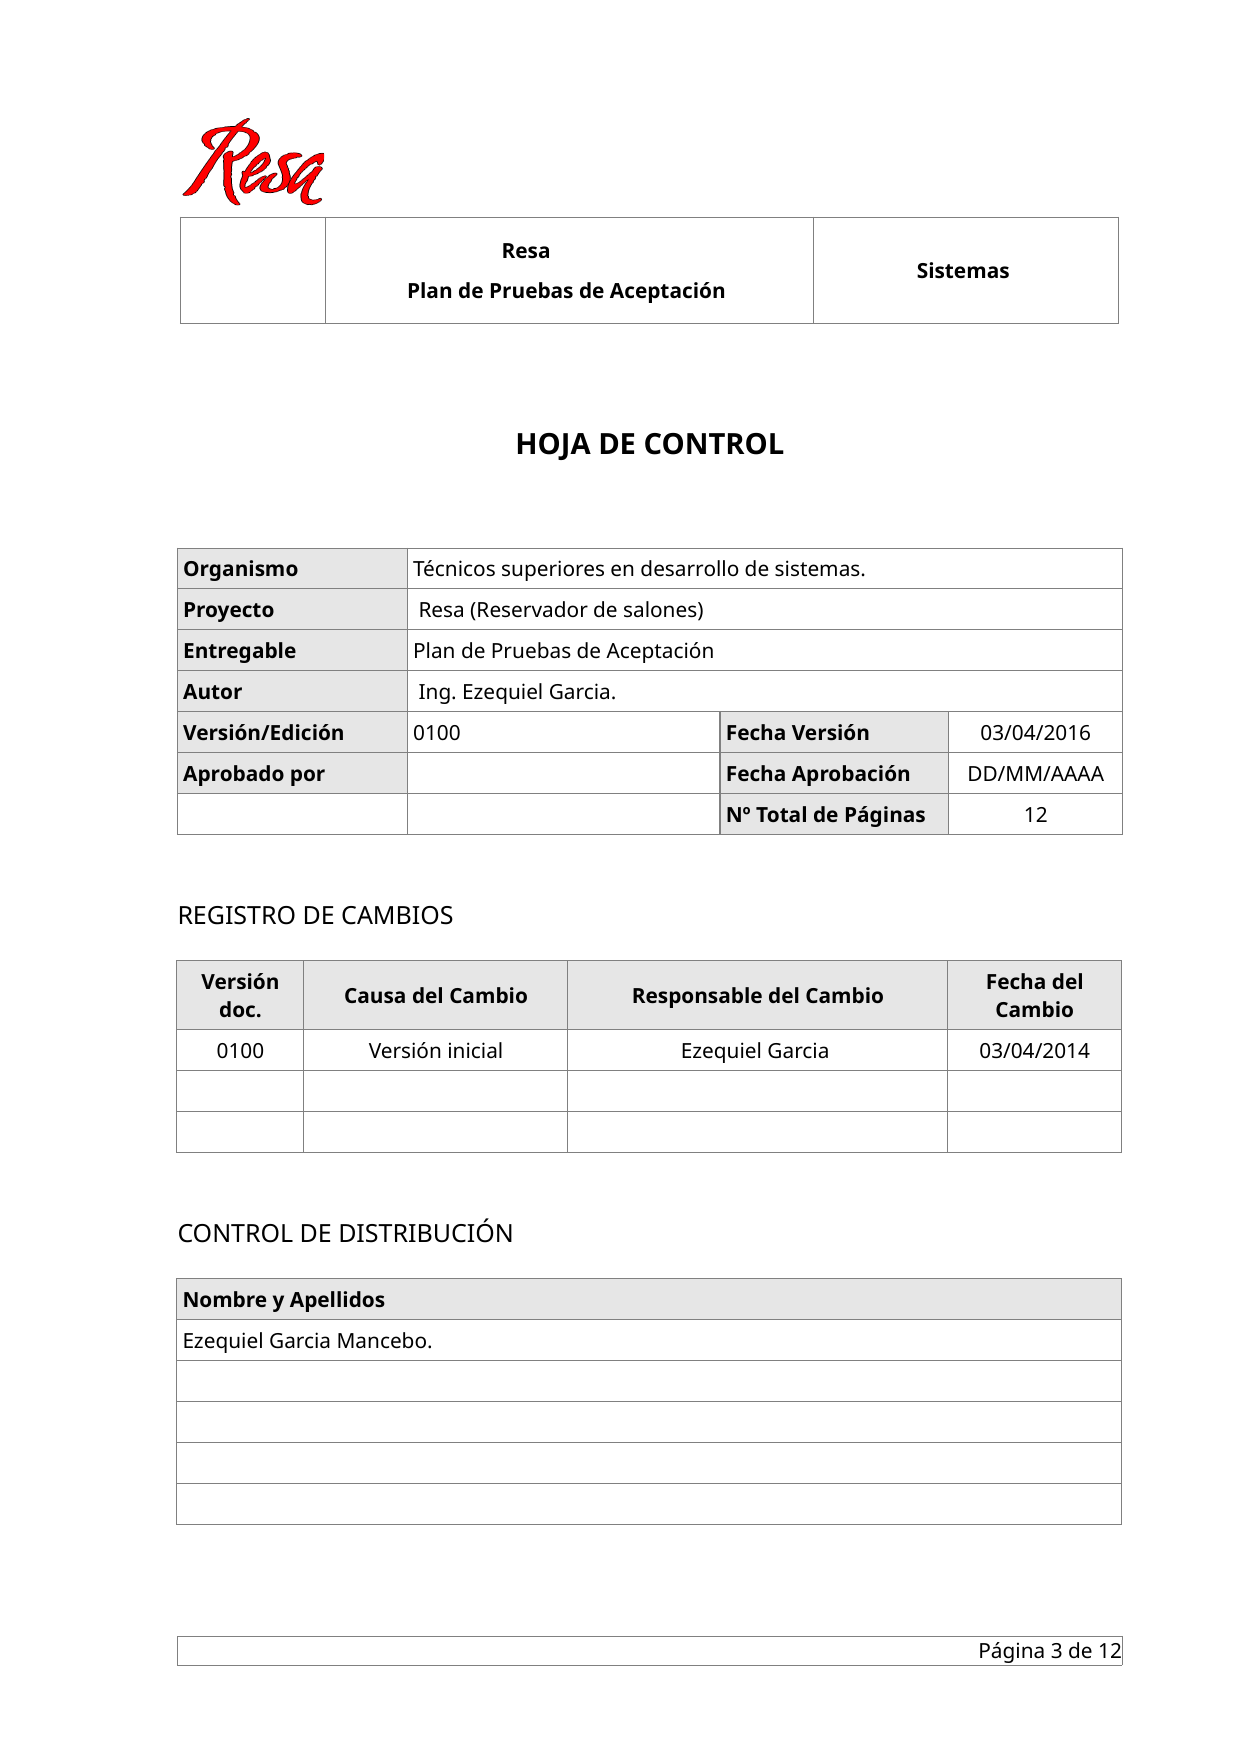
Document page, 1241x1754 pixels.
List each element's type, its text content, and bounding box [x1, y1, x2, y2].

table_cell Fecha Aprobación [721, 753, 948, 793]
table_cell [177, 1071, 303, 1111]
table_header Nombre y Apellidos [177, 1279, 1121, 1319]
table_header Responsable del Cambio [568, 961, 947, 1029]
table_cell Nº Total de Páginas [721, 794, 948, 834]
table_cell [177, 1484, 1121, 1524]
table_cell Entregable [178, 630, 407, 670]
table_cell Plan de Pruebas de Aceptación [408, 630, 1122, 670]
table_cell [304, 1112, 567, 1152]
table_cell Ezequiel Garcia Mancebo. [177, 1320, 1121, 1360]
text HOJA DE CONTROL [177, 423, 1122, 463]
table_cell [304, 1071, 567, 1111]
table_header Fecha del Cambio [948, 961, 1121, 1029]
text REGISTRO DE CAMBIOS [177, 897, 1122, 932]
table_cell [177, 1443, 1121, 1483]
table_header Causa del Cambio [304, 961, 567, 1029]
table_cell Proyecto [178, 589, 407, 629]
table_cell 03/04/2016 [949, 712, 1122, 752]
table_cell Aprobado por [178, 753, 407, 793]
table_header Técnicos superiores en desarrollo de sistemas. [408, 549, 1122, 588]
table_cell Resa (Reservador de salones) [408, 589, 1122, 629]
table_cell [408, 753, 719, 793]
table_cell [948, 1071, 1121, 1111]
table_cell [568, 1071, 947, 1111]
table_header Organismo [178, 549, 407, 588]
table_cell [177, 1361, 1121, 1401]
table_cell 0100 [177, 1030, 303, 1070]
table_cell [177, 1402, 1121, 1442]
table_cell Ezequiel Garcia [568, 1030, 947, 1070]
table_cell [178, 794, 407, 834]
table_header Versión doc. [177, 961, 303, 1029]
table_cell 03/04/2014 [948, 1030, 1121, 1070]
text CONTROL DE DISTRIBUCIÓN [177, 1216, 1122, 1250]
table_cell Versión/Edición [178, 712, 407, 752]
table_cell Ing. Ezequiel Garcia. [408, 671, 1122, 711]
table_cell DD/MM/AAAA [949, 753, 1122, 793]
table_cell 0100 [408, 712, 719, 752]
table_cell [948, 1112, 1121, 1152]
table_cell [408, 794, 719, 834]
table_cell 8 [949, 794, 1122, 834]
table_cell Fecha Versión [721, 712, 948, 752]
table_cell [177, 1112, 303, 1152]
table_cell [568, 1112, 947, 1152]
table_cell Autor [178, 671, 407, 711]
table_cell Versión inicial [304, 1030, 567, 1070]
